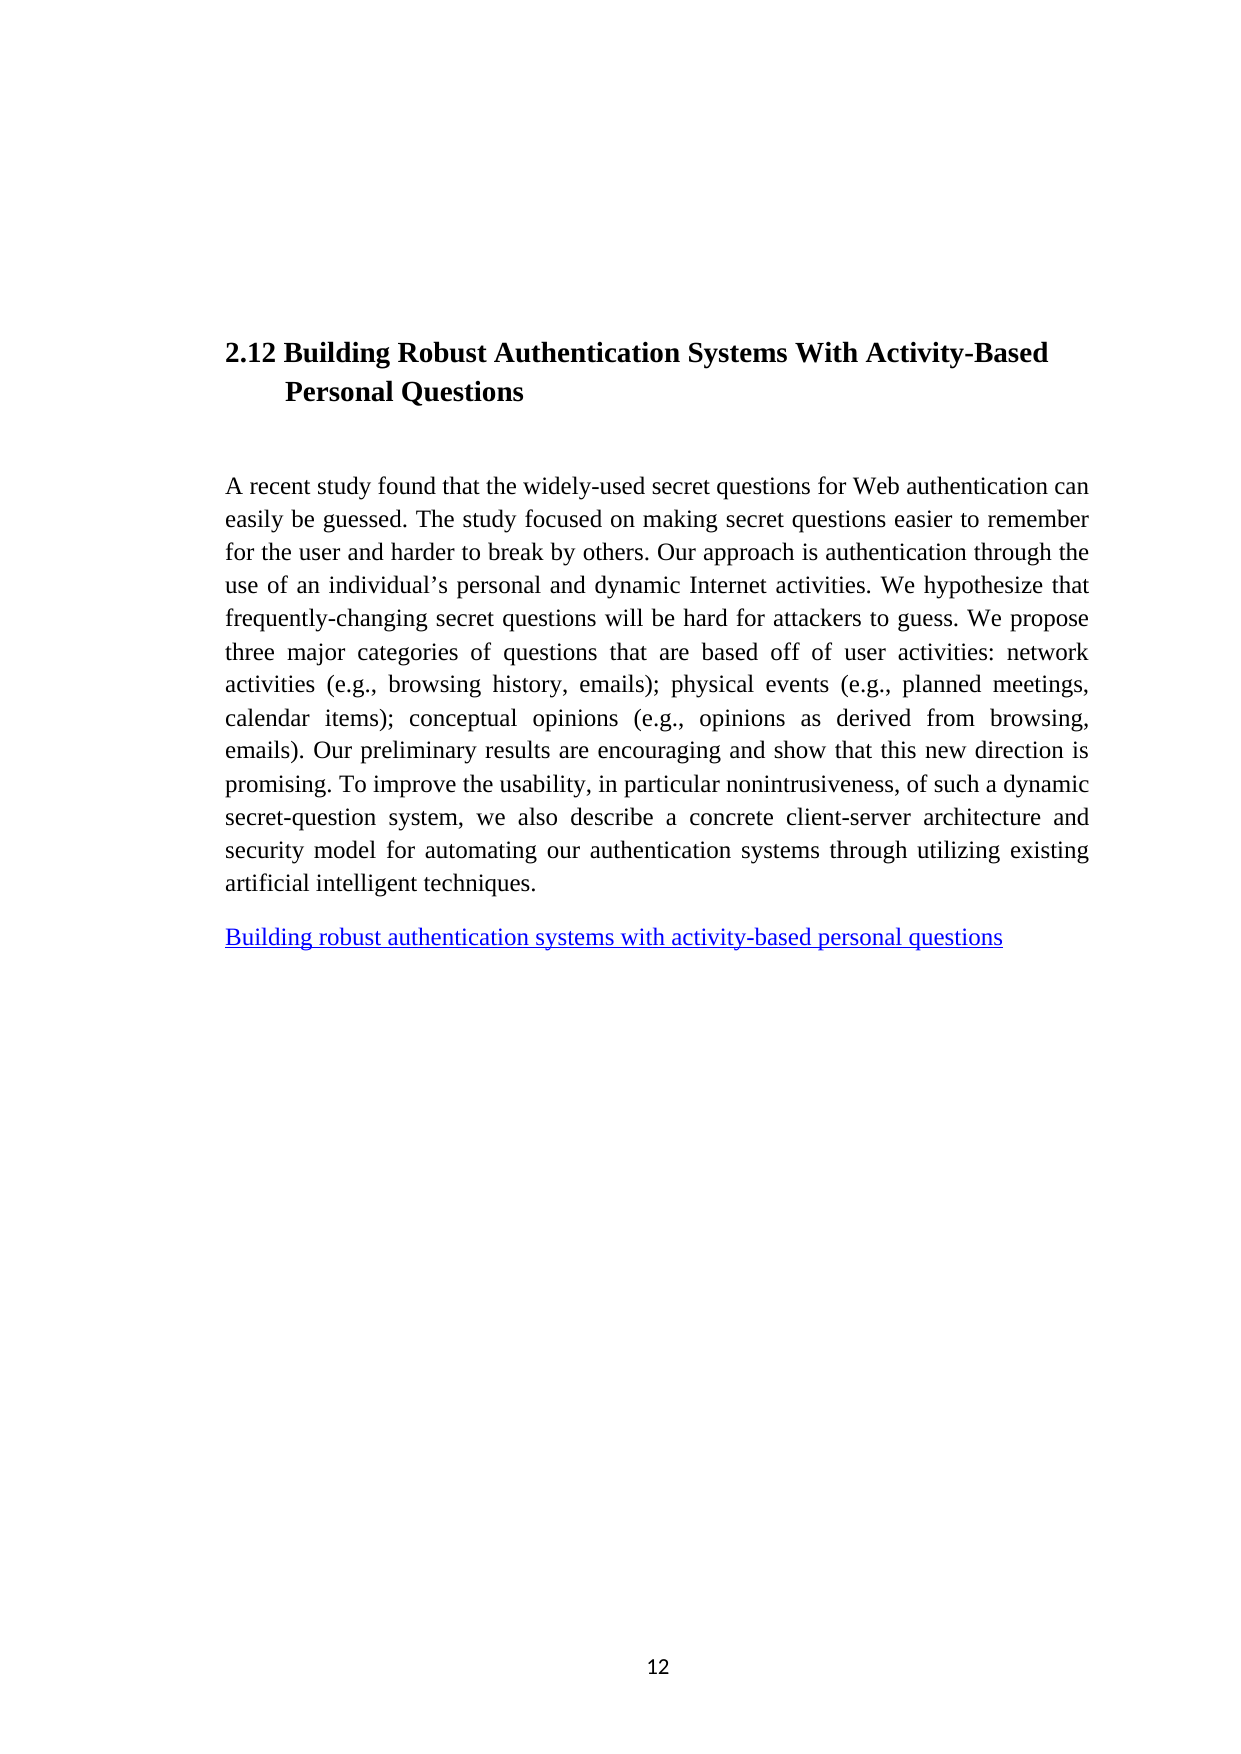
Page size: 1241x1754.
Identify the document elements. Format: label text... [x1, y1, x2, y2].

subtitle 2.12 Building Robust Authentication Systems With Activity-Based Personal Questions [225, 335, 1090, 407]
text Building robust authentication systems with activity-based personal questions [225, 922, 1090, 950]
text A recent study found that the widely-used secret questions for Web authentication can easily be guessed. The study focused on making secret questions easier to remember for the user and harder to break by others. Our approach is authentication through the use of an individual’s personal and dynamic Internet activities. We hypothesize that frequently-changing secret questions will be hard for attackers to guess. We propose three major categories of questions that are based off of user activities: network activities (e.g., browsing history, emails); physical events (e.g., planned meetings, calendar items); conceptual opinions (e.g., opinions as derived from browsing, emails). Our preliminary results are encouraging and show that this new direction is promising. To improve the usability, in particular nonintrusiveness, of such a dynamic secret-question system, we also describe a concrete client-server architecture and security model for automating our authentication systems through utilizing existing artificial intelligent techniques. [225, 471, 1090, 896]
